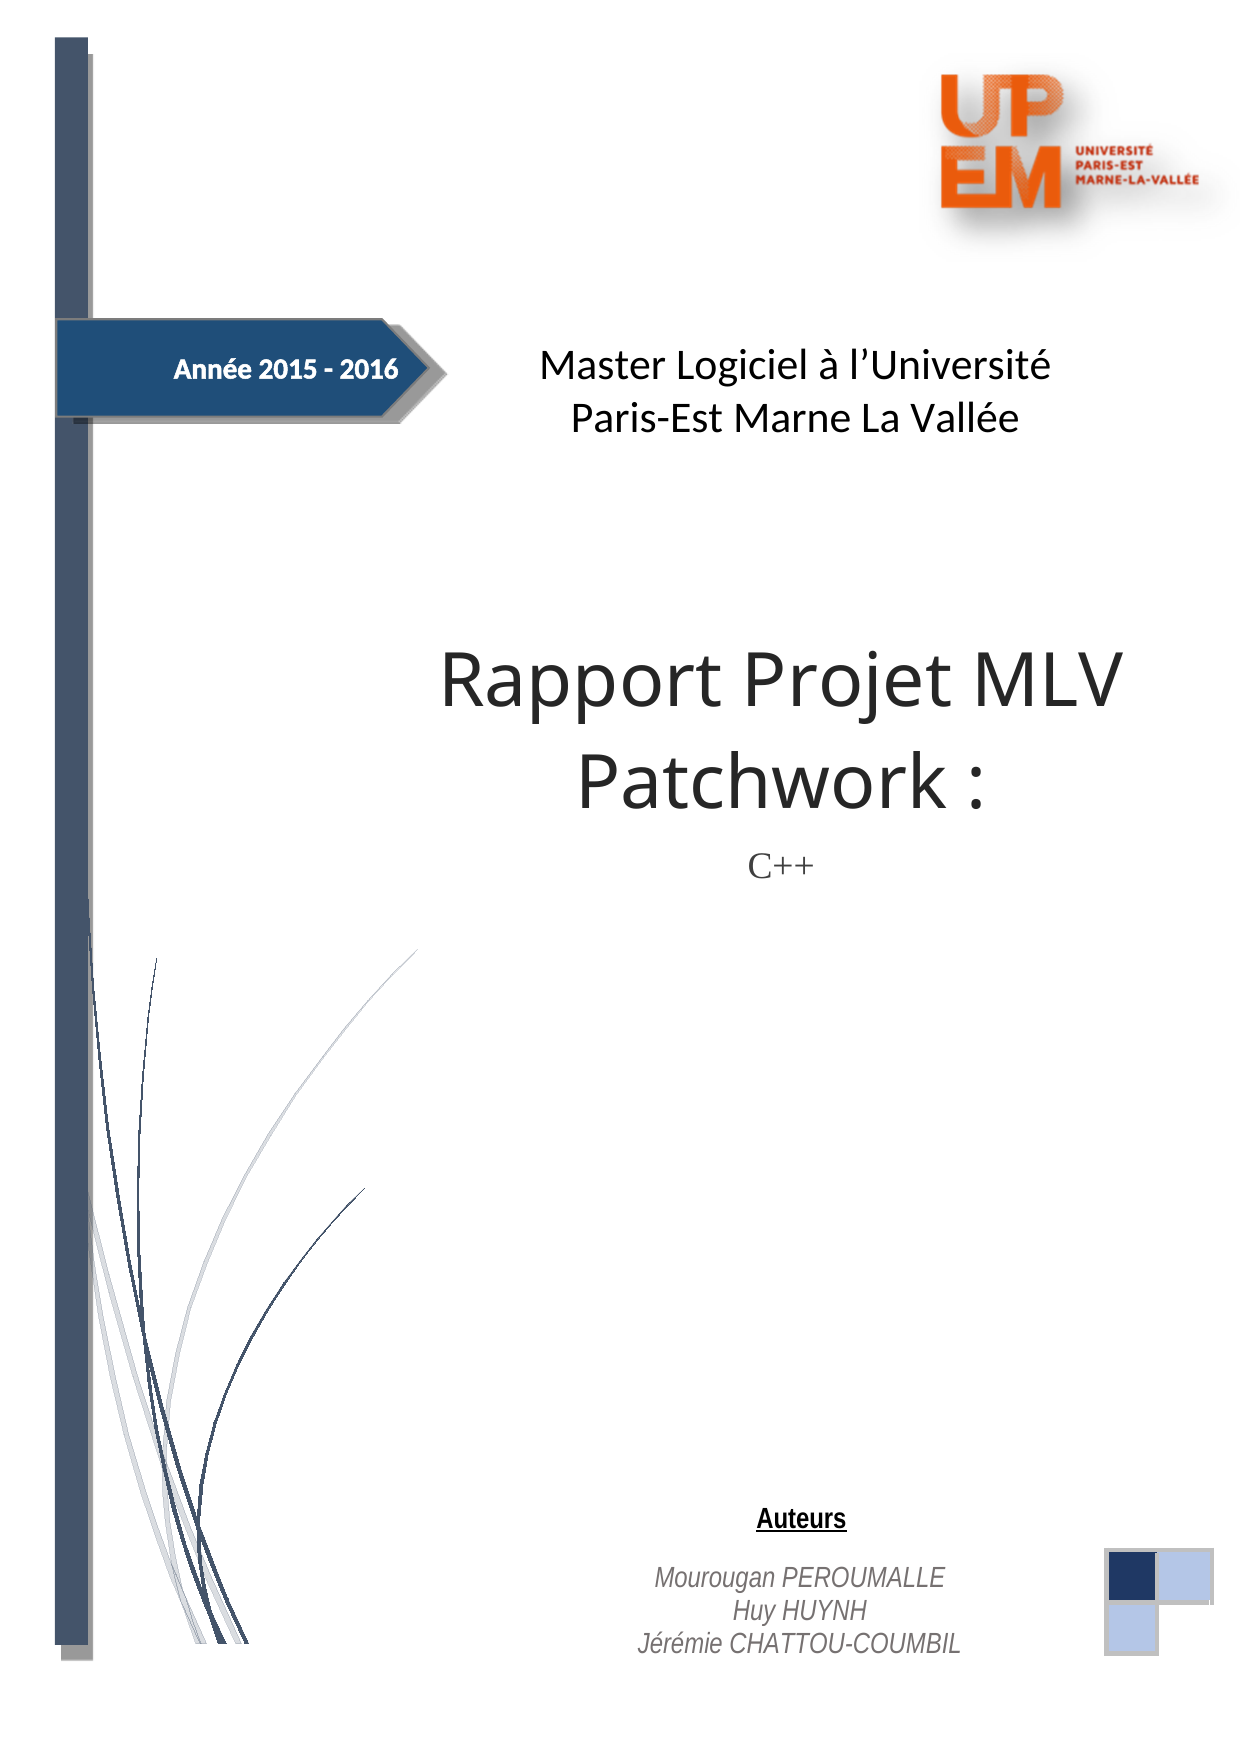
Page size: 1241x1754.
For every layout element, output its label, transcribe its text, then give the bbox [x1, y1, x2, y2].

text Mourougan PEROUMALLE [550, 1560, 1052, 1593]
text C++ [376, 843, 1186, 886]
picture [919, 38, 1240, 269]
text Auteurs [550, 1501, 1052, 1535]
text Master Logiciel à l’Université Paris-Est Marne La Vallée [519, 337, 1071, 443]
text Rapport Projet MLV Patchwork : [376, 626, 1186, 831]
text Jérémie CHATTOU-COUMBIL [550, 1627, 1052, 1660]
table_header [1159, 1552, 1210, 1600]
table_cell [1159, 1600, 1212, 1651]
text Huy HUYNH [550, 1593, 1052, 1627]
table_cell [1109, 1605, 1155, 1651]
table_header [1109, 1552, 1157, 1600]
